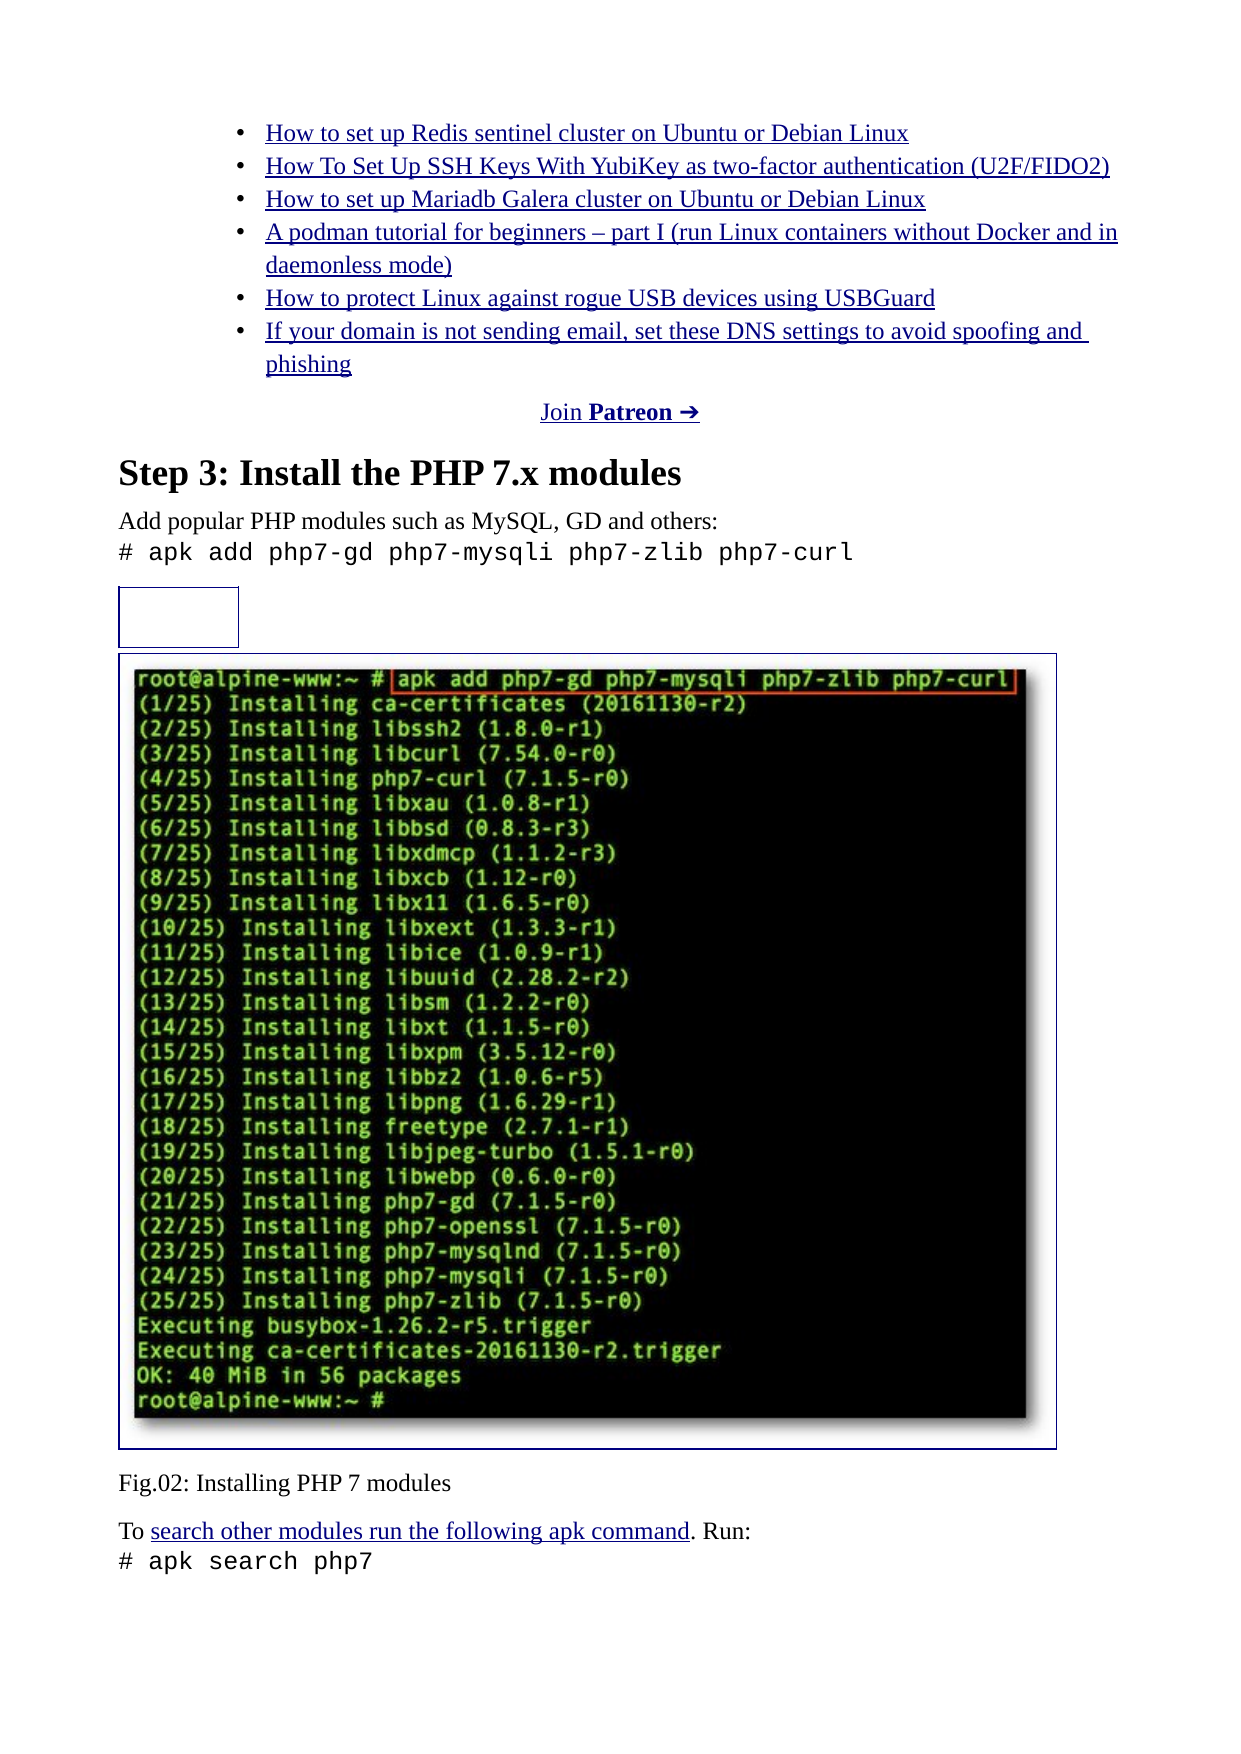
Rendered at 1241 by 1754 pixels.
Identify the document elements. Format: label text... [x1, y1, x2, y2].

list How to protect Linux against rogue USB devices using USBGuard [236, 283, 1122, 312]
picture [120, 654, 1056, 1448]
text To search other modules run the following apk command. Run: # apk search php7 [118, 1516, 1122, 1577]
list How to set up Mariadb Galera cluster on Ubuntu or Debian Linux [236, 184, 1122, 213]
list How to set up Redis sentinel cluster on Ubuntu or Debian Linux [236, 118, 1122, 147]
subtitle Step 3: Install the PHP 7.x modules [118, 451, 1122, 494]
list If your domain is not sending email, set these DNS settings to avoid spoofing and phishing [236, 316, 1122, 378]
text Add popular PHP modules such as MySQL, GD and others: # apk add php7-gd php7-mysqli php7-zlib php7-curl [118, 506, 1122, 568]
text Fig.02: Installing PHP 7 modules [118, 1468, 1122, 1497]
list How To Set Up SSH Keys With YubiKey as two-factor authentication (U2F/FIDO2) [236, 151, 1122, 180]
text Join Patreon ➔ [118, 397, 1122, 426]
list A podman tutorial for beginners – part I (run Linux containers without Docker and in daemonless mode) [236, 217, 1122, 279]
